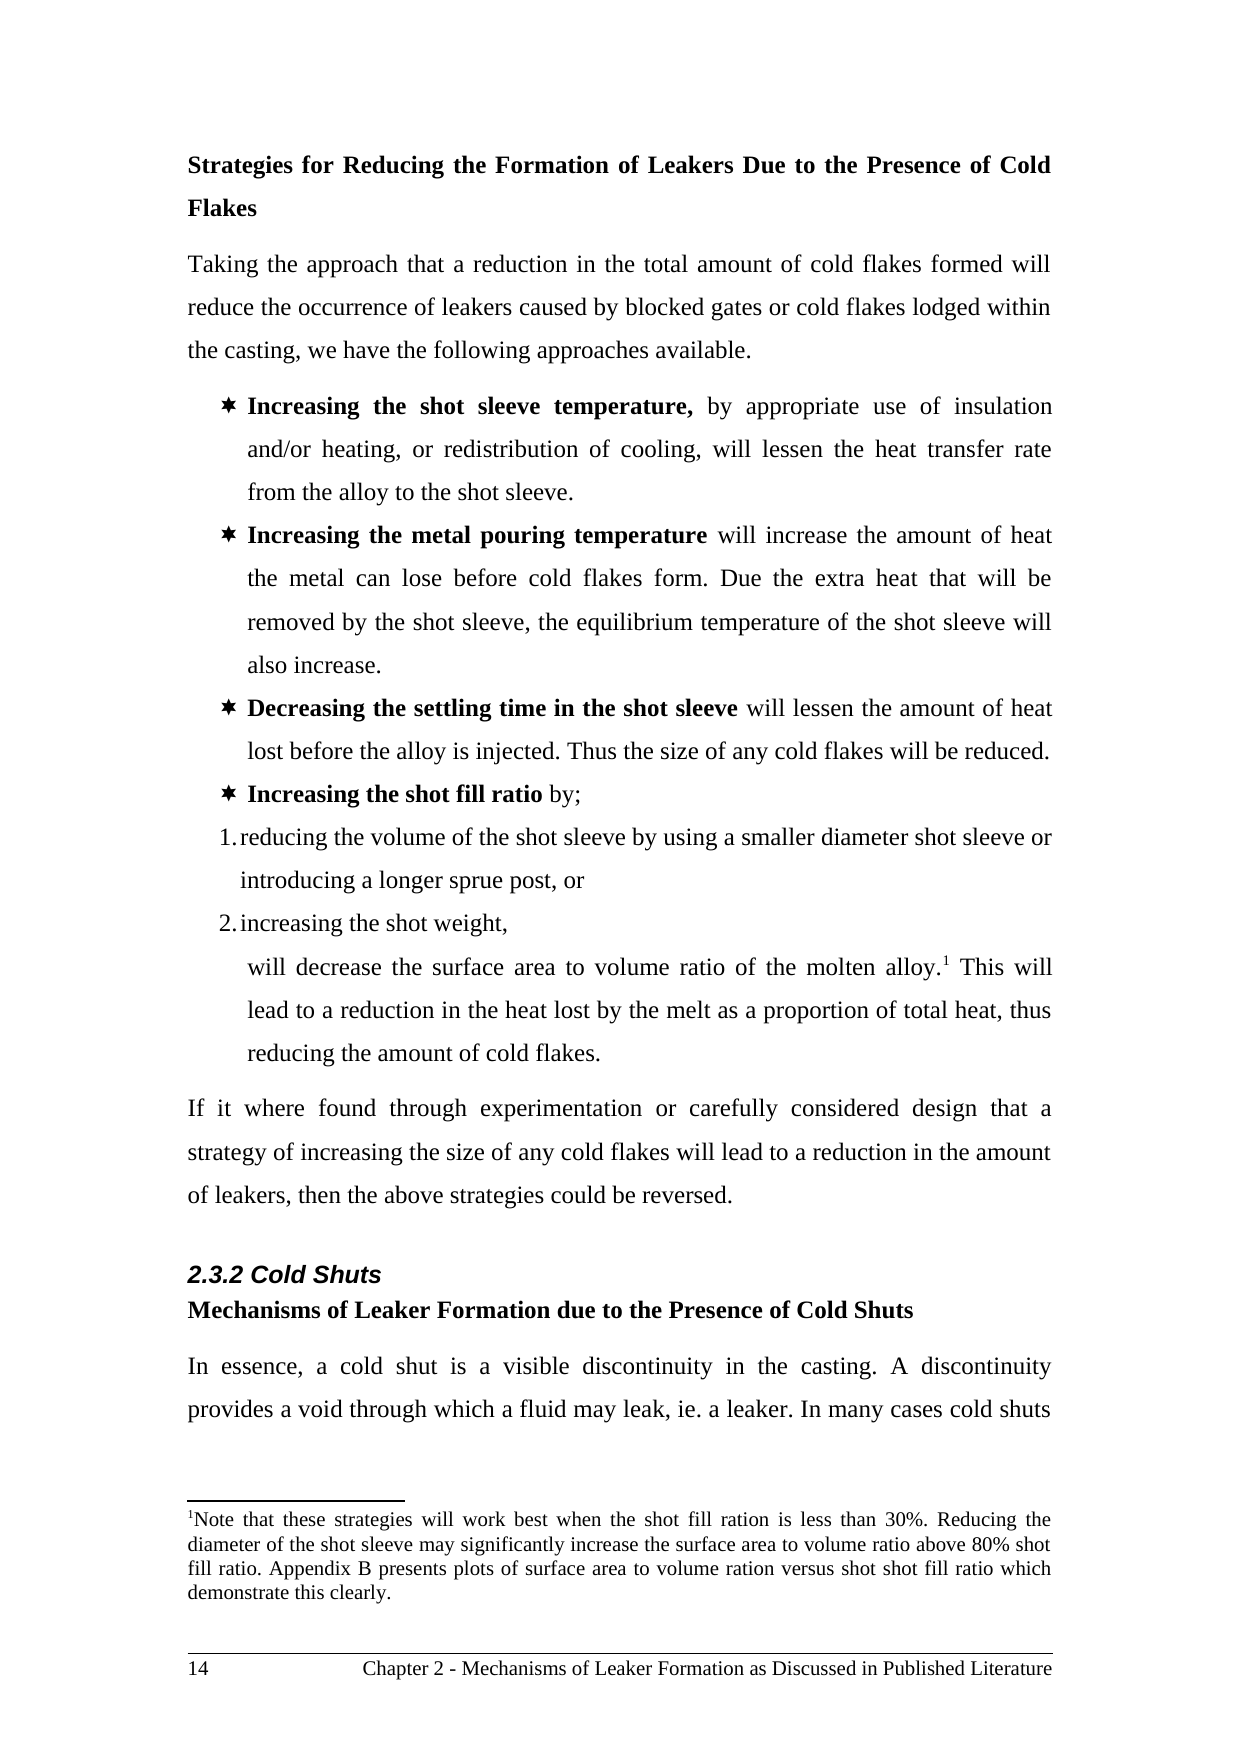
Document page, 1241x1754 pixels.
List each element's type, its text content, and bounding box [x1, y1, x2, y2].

text Taking the approach that a reduction in the total amount of cold flakes formed will reduce the occurrence of leakers caused by blocked gates or cold flakes lodged within the casting, we have the following approaches available. [187, 249, 1053, 364]
list will decrease the surface area to volume ratio of the molten alloy. This will lead to a reduction in the heat lost by the melt as a proportion of total heat, thus reducing the amount of cold flakes. [217, 952, 1053, 1067]
list Note that these strategies will work best when the shot fill ration is less than 30%. Reducing the diameter of the shot sleeve may significantly increase the surface area to volume ratio above 80% shot fill ratio. Appendix B presents plots of surface area to volume ration versus shot shot fill ratio which demonstrate this clearly. [187, 1507, 1053, 1604]
text In essence, a cold shut is a visible discontinuity in the casting. A discontinuity provides a void through which a fluid may leak, ie. a leaker. In many cases cold shuts [187, 1351, 1053, 1423]
list Decreasing the settling time in the shot sleeve will lessen the amount of heat lost before the alloy is injected. Thus the size of any cold flakes will be reduced. [217, 693, 1053, 765]
list Increasing the shot sleeve temperature, by appropriate use of insulation and/or heating, or redistribution of cooling, will lessen the heat transfer rate from the alloy to the shot sleeve. [217, 391, 1053, 506]
text Mechanisms of Leaker Formation due to the Presence of Cold Shuts [187, 1295, 1053, 1324]
list Increasing the metal pouring temperature will increase the amount of heat the metal can lose before cold flakes form. Due the extra heat that will be removed by the shot sleeve, the equilibrium temperature of the shot sleeve will also increase. [217, 520, 1053, 678]
list reducing the volume of the shot sleeve by using a smaller diameter shot sleeve or introducing a longer sprue post, or [187, 822, 1053, 894]
subtitle Cold Shuts [187, 1260, 1053, 1289]
text Strategies for Reducing the Formation of Leakers Due to the Presence of Cold Flakes [187, 150, 1053, 222]
list Increasing the shot fill ratio by; [217, 779, 1053, 808]
list increasing the shot weight, [187, 908, 1053, 937]
text If it where found through experimentation or carefully considered design that a strategy of increasing the size of any cold flakes will lead to a reduction in the amount of leakers, then the above strategies could be reversed. [187, 1093, 1053, 1208]
